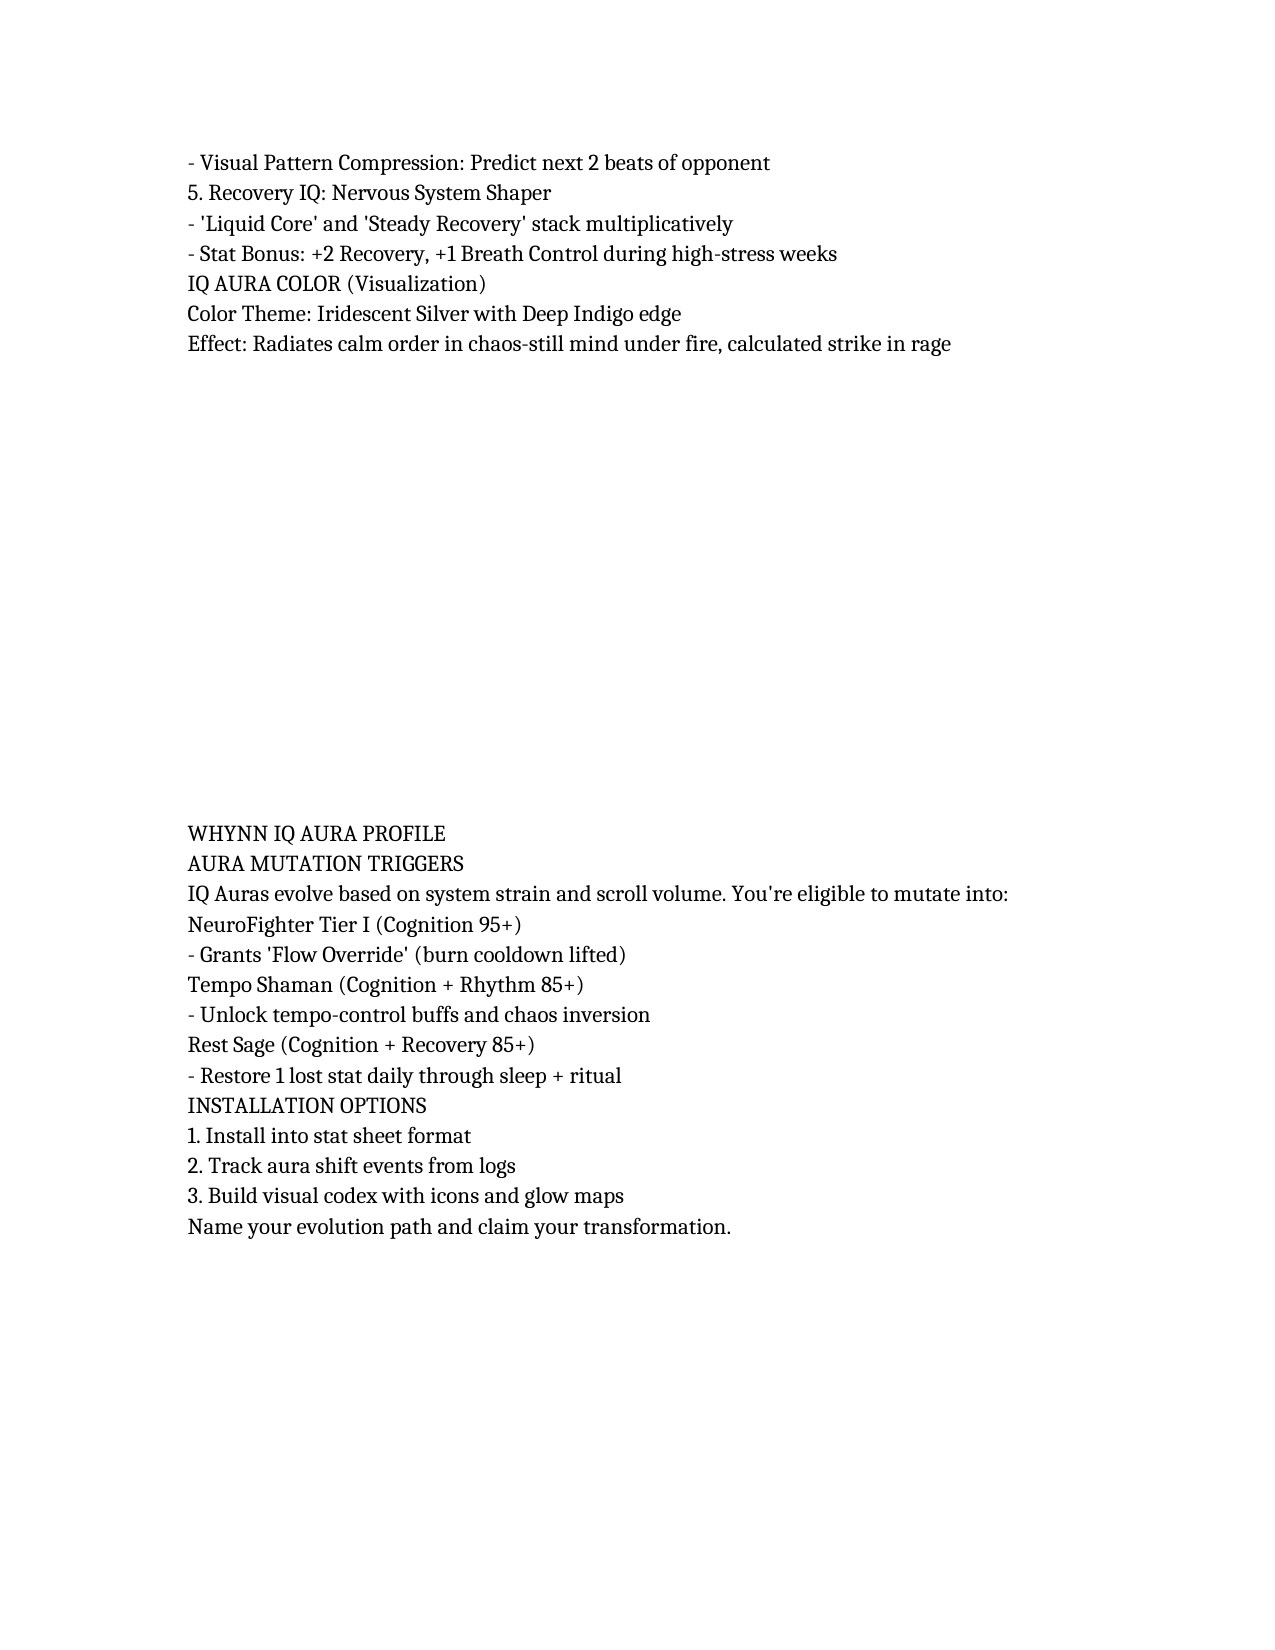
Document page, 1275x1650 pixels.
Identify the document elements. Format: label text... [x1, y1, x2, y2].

text - Visual Pattern Compression: Predict next 2 beats of opponent 5. Recovery IQ: Nervous System Shaper - 'Liquid Core' and 'Steady Recovery' stack multiplicatively - Stat Bonus: +2 Recovery, +1 Breath Control during high-stress weeks IQ AURA COLOR (Visualization) Color Theme: Iridescent Silver with Deep Indigo edge Effect: Radiates calm order in chaos-still mind under fire, calculated strike in rage [187, 150, 1087, 388]
text WHYNN IQ AURA PROFILE AURA MUTATION TRIGGERS IQ Auras evolve based on system strain and scroll volume. You're eligible to mutate into: NeuroFighter Tier I (Cognition 95+) - Grants 'Flow Override' (burn cooldown lifted) Tempo Shaman (Cognition + Rhythm 85+) - Unlock tempo-control buffs and chaos inversion Rest Sage (Cognition + Recovery 85+) - Restore 1 lost stat daily through sleep + ritual INSTALLATION OPTIONS 1. Install into stat sheet format 2. Track aura shift events from logs 3. Build visual codex with icons and glow maps Name your evolution path and claim your transformation. [187, 821, 1087, 1270]
